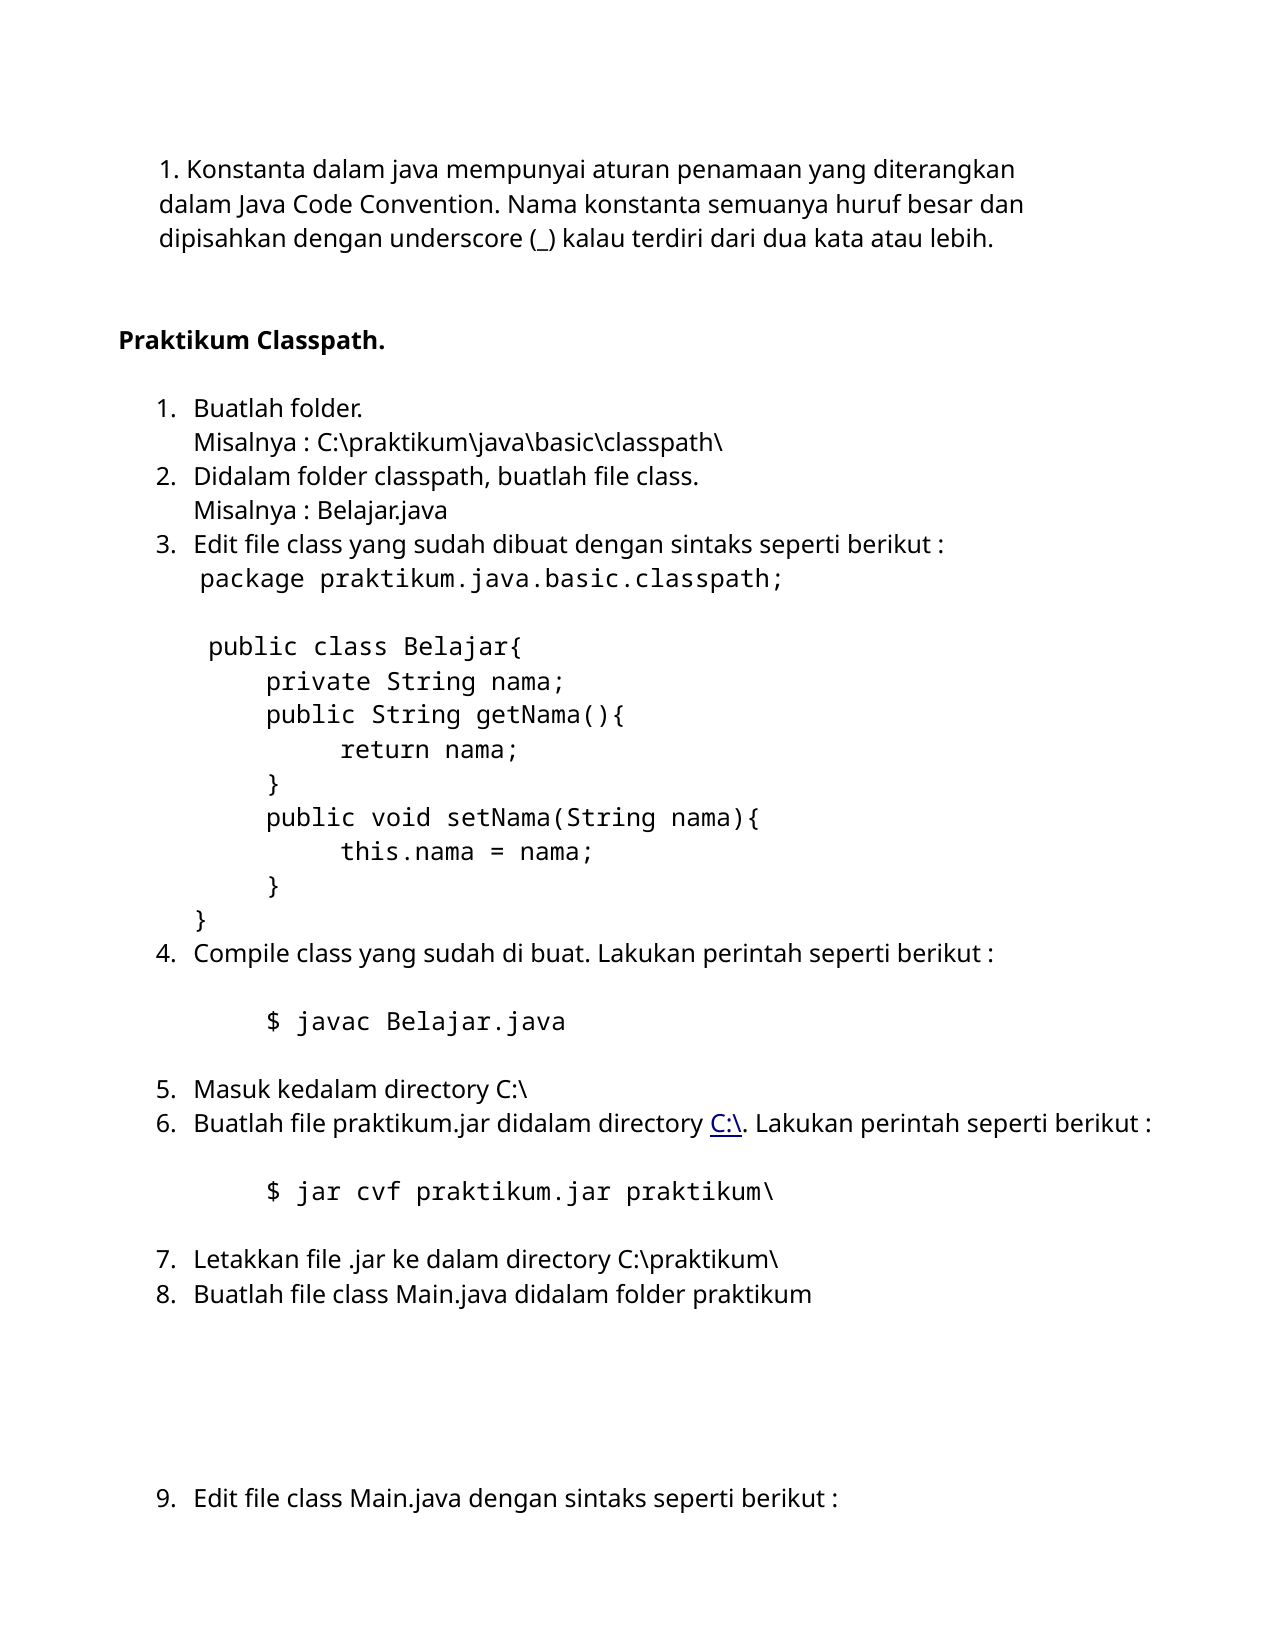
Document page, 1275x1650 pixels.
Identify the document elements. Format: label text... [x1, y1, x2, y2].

list Buatlah file class Main.java didalam folder praktikum [156, 1276, 1157, 1310]
list Letakkan file .jar ke dalam directory C:\praktikum\ [156, 1242, 1157, 1276]
list Edit file class yang sudah dibuat dengan sintaks seperti berikut : package praktikum.java.basic.classpath; [156, 527, 1157, 595]
list } [156, 765, 1157, 799]
list } [156, 867, 1157, 902]
list Buatlah file praktikum.jar didalam directory C:\. Lakukan perintah seperti berikut : $ jar cvf praktikum.jar praktikum\ [156, 1106, 1157, 1242]
text 1. Konstanta dalam java mempunyai aturan penamaan yang diterangkan dalam Java Code Convention. Nama konstanta semuanya huruf besar dan dipisahkan dengan underscore (_) kalau terdiri dari dua kata atau lebih. [118, 118, 1157, 254]
list Didalam folder classpath, buatlah file class. Misalnya : Belajar.java [156, 459, 1157, 527]
list } [156, 902, 1157, 936]
list this.nama = nama; [156, 833, 1157, 867]
list private String nama; [156, 663, 1157, 697]
text Praktikum Classpath. [118, 254, 1157, 357]
list Compile class yang sudah di buat. Lakukan perintah seperti berikut : $ javac Belajar.java [156, 936, 1157, 1072]
list Masuk kedalam directory C:\ [156, 1072, 1157, 1106]
list public void setNama(String nama){ [156, 799, 1157, 833]
list Buatlah folder. Misalnya : C:\praktikum\java\basic\classpath\ [156, 391, 1157, 459]
list public String getNama(){ [156, 697, 1157, 731]
list Edit file class Main.java dengan sintaks seperti berikut : [156, 1481, 1157, 1515]
list return nama; [156, 731, 1157, 765]
list public class Belajar{ [156, 629, 1157, 663]
